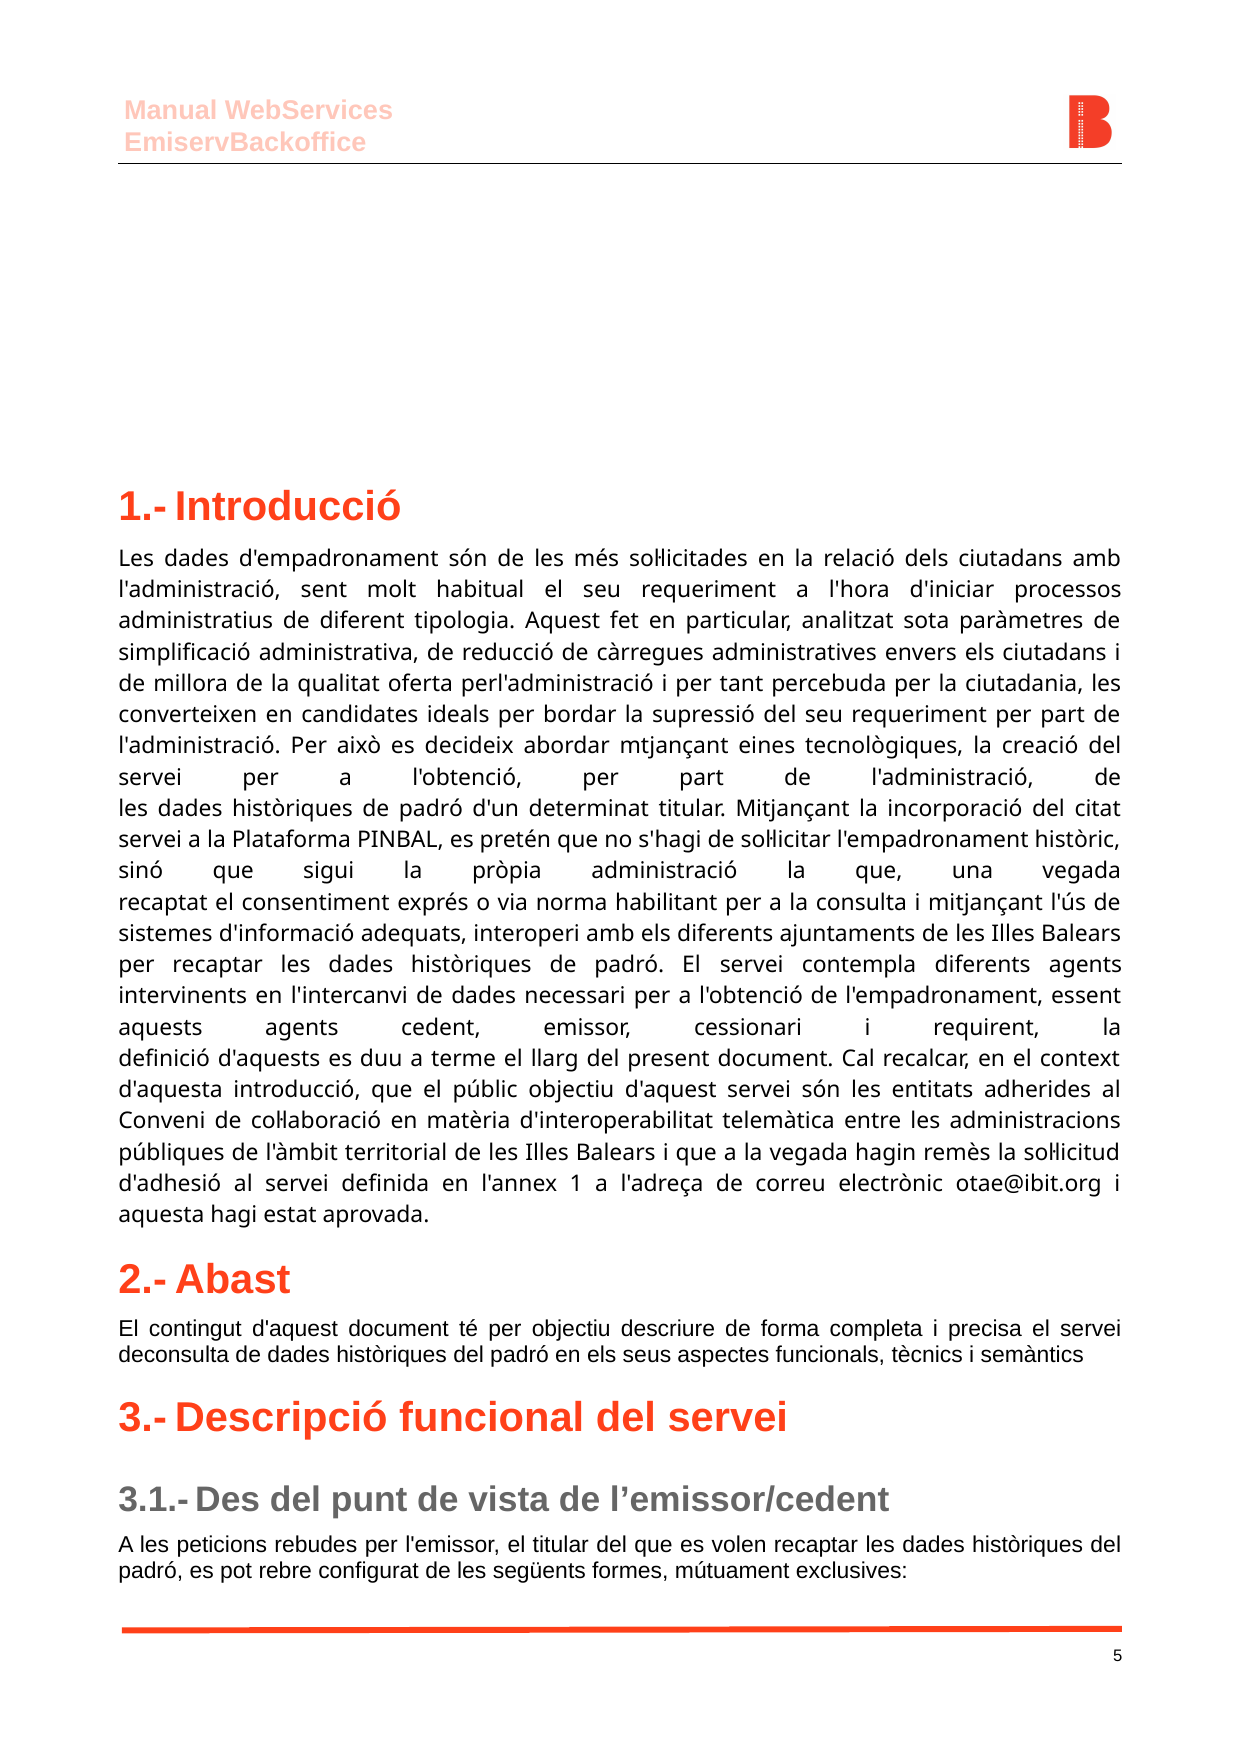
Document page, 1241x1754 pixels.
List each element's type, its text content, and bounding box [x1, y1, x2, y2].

text Les dades d'empadronament són de les més sol·licitades en la relació dels ciutadans amb l'administració, sent molt habitual el seu requeriment a l'hora d'iniciar processos administratius de diferent tipologia. Aquest fet en particular, analitzat sota paràmetres de simplificació administrativa, de reducció de càrregues administratives envers els ciutadans i de millora de la qualitat oferta perl'administració i per tant percebuda per la ciutadania, les converteixen en candidates ideals per bordar la supressió del seu requeriment per part de l'administració. Per això es decideix abordar mtjançant eines tecnològiques, la creació del servei per a l'obtenció, per part de l'administració, de les dades històriques de padró d'un determinat titular. Mitjançant la incorporació del citat servei a la Plataforma PINBAL, es pretén que no s'hagi de sol·licitar l'empadronament històric, sinó que sigui la pròpia administració la que, una vegada recaptat el consentiment exprés o via norma habilitant per a la consulta i mitjançant l'ús de sistemes d'informació adequats, interoperi amb els diferents ajuntaments de les Illes Balears per recaptar les dades històriques de padró. El servei contempla diferents agents intervinents en l'intercanvi de dades necessari per a l'obtenció de l'empadronament, essent aquests agents cedent, emissor, cessionari i requirent, la definició d'aquests es duu a terme el llarg del present document. Cal recalcar, en el context d'aquesta introducció, que el públic objectiu d'aquest servei són les entitats adherides al Conveni de col·laboració en matèria d'interoperabilitat telemàtica entre les administracions públiques de l'àmbit territorial de les Illes Balears i que a la vegada hagin remès la sol·licitud d'adhesió al servei definida en l'annex 1 a l'adreça de correu electrònic otae@ibit.org i aquesta hagi estat aprovada. [118, 542, 1122, 1229]
text El contingut d'aquest document té per objectiu descriure de forma completa i precisa el servei deconsulta de dades històriques del padró en els seus aspectes funcionals, tècnics i semàntics [118, 1315, 1122, 1367]
subtitle Des del punt de vista de l’emissor/cedent [118, 1478, 1122, 1519]
picture [1063, 94, 1117, 150]
subtitle Descripció funcional del servei [118, 1392, 1122, 1440]
subtitle Abast [118, 1254, 1122, 1302]
subtitle Introducció [118, 481, 1122, 529]
text A les peticions rebudes per l'emissor, el titular del que es volen recaptar les dades històriques del padró, es pot rebre configurat de les següents formes, mútuament exclusives: [118, 1531, 1122, 1584]
